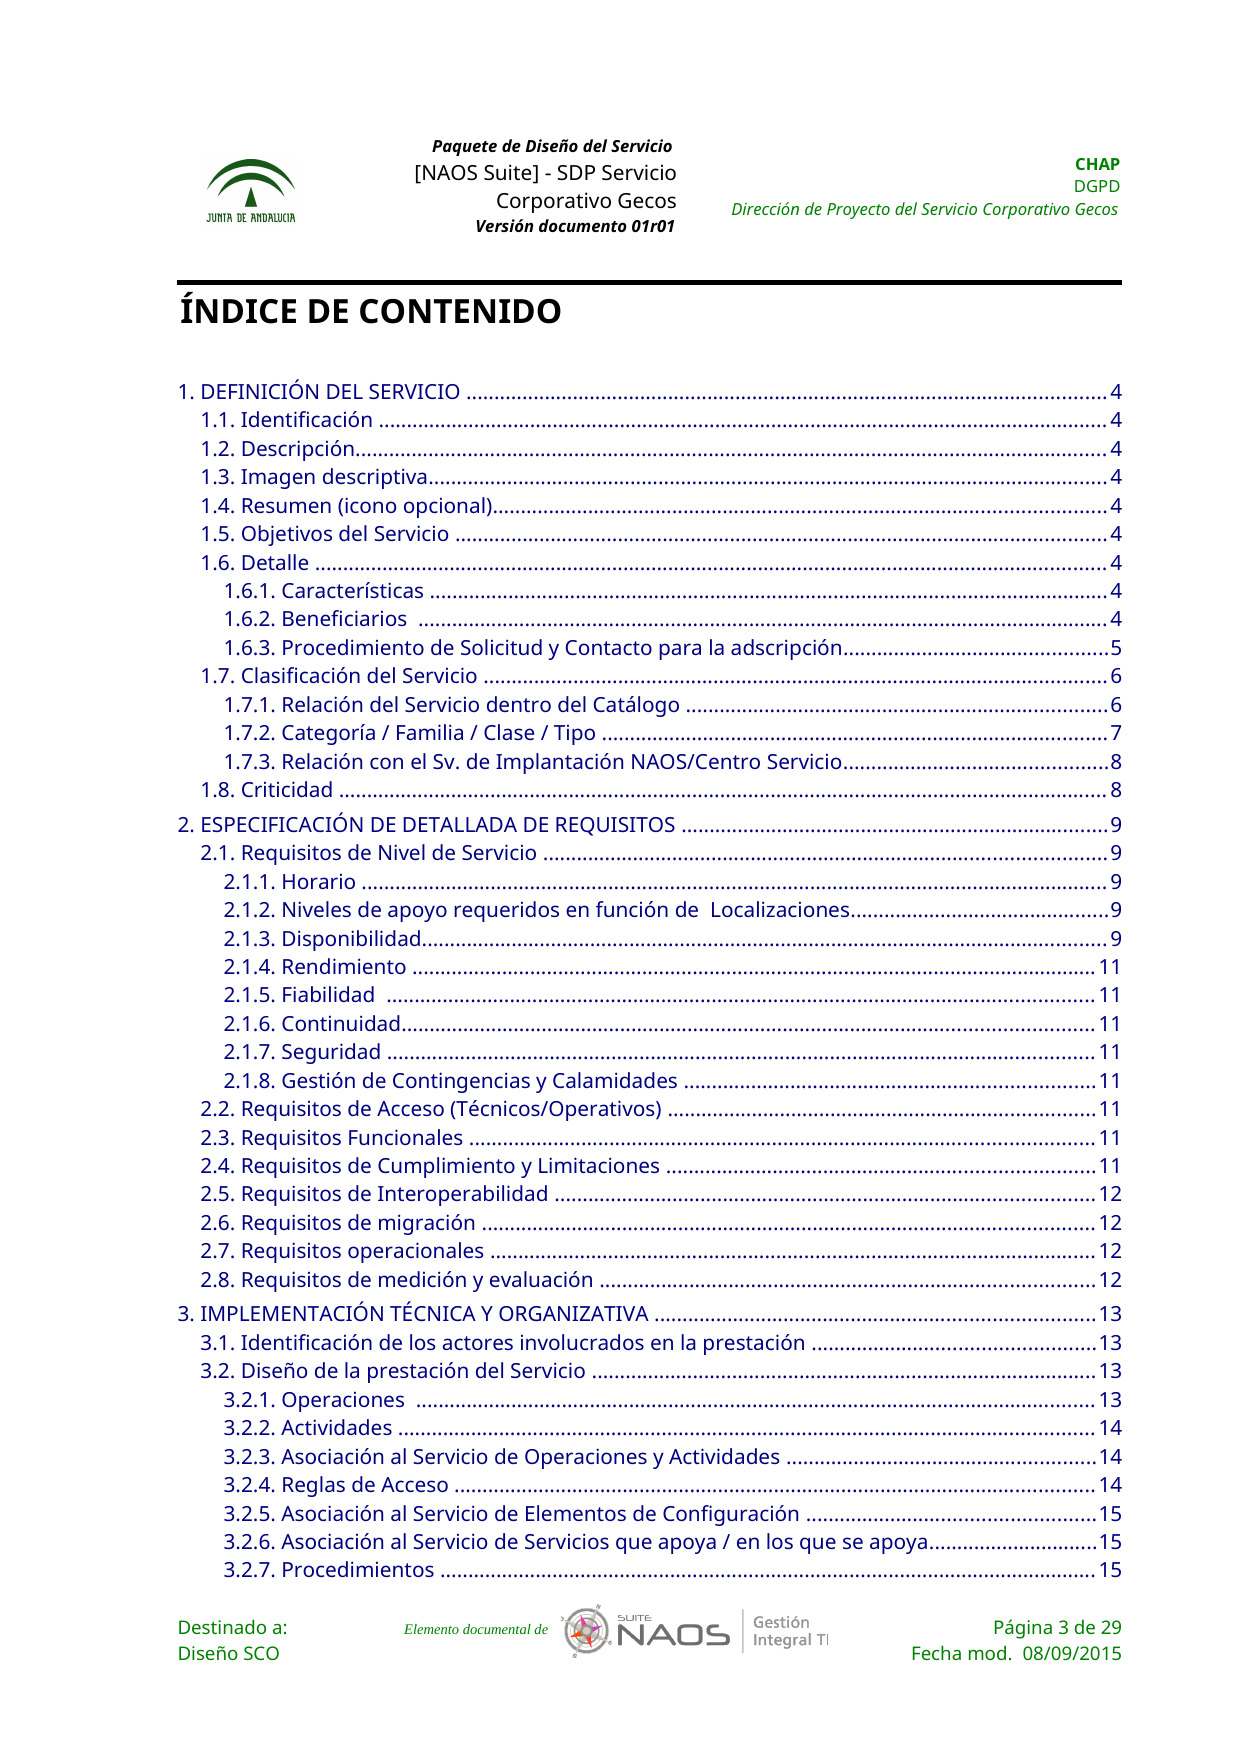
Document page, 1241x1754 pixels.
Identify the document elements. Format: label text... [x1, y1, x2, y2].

subtitle Índice de contenido [177, 285, 1122, 336]
text 3.2.7. Procedimientos 15 [223, 1556, 1122, 1584]
picture [560, 1604, 829, 1658]
text 2.1.3. Disponibilidad 9 [223, 924, 1122, 952]
text 1.2. Descripción 4 [200, 434, 1122, 462]
text 2.3. Requisitos Funcionales 11 [200, 1123, 1122, 1151]
text 2.6. Requisitos de migración 12 [200, 1208, 1122, 1236]
text 1. Definición del Servicio 4 [177, 377, 1122, 406]
text 2.5. Requisitos de Interoperabilidad 12 [200, 1179, 1122, 1208]
text 3.2.2. Actividades 14 [223, 1413, 1122, 1442]
text 2.1.8. Gestión de Contingencias y Calamidades 11 [223, 1066, 1122, 1094]
text 1.6.2. Beneficiarios 4 [223, 604, 1122, 633]
text 3. Implementación Técnica y Organizativa 13 [177, 1299, 1122, 1328]
text 2.1. Requisitos de Nivel de Servicio 9 [200, 838, 1122, 867]
text 2.1.7. Seguridad 11 [223, 1037, 1122, 1066]
text 1.6.1. Características 4 [223, 576, 1122, 604]
text 3.1. Identificación de los actores involucrados en la prestación 13 [200, 1328, 1122, 1356]
picture [201, 159, 298, 226]
text 1.7.2. Categoría / Familia / Clase / Tipo 7 [223, 718, 1122, 747]
text 2.4. Requisitos de Cumplimiento y Limitaciones 11 [200, 1151, 1122, 1179]
text 1.7.3. Relación con el Sv. de Implantación NAOS/Centro Servicio 8 [223, 747, 1122, 775]
text 1.3. Imagen descriptiva 4 [200, 462, 1122, 491]
text 3.2.1. Operaciones 13 [223, 1385, 1122, 1413]
text 3.2.5. Asociación al Servicio de Elementos de Configuración 15 [223, 1499, 1122, 1527]
text 3.2.6. Asociación al Servicio de Servicios que apoya / en los que se apoya 15 [223, 1527, 1122, 1556]
text 2.1.6. Continuidad 11 [223, 1009, 1122, 1037]
text 2. Especificación de Detallada de Requisitos 9 [177, 810, 1122, 838]
text 1.8. Criticidad 8 [200, 775, 1122, 804]
text 1.1. Identificación 4 [200, 406, 1122, 434]
text 2.1.4. Rendimiento 11 [223, 952, 1122, 981]
text 1.7. Clasificación del Servicio 6 [200, 661, 1122, 690]
text 3.2.3. Asociación al Servicio de Operaciones y Actividades 14 [223, 1442, 1122, 1470]
text 1.7.1. Relación del Servicio dentro del Catálogo 6 [223, 690, 1122, 718]
text 3.2.4. Reglas de Acceso 14 [223, 1470, 1122, 1499]
text 2.1.5. Fiabilidad 11 [223, 981, 1122, 1009]
text 1.4. Resumen (icono opcional) 4 [200, 491, 1122, 519]
text 2.8. Requisitos de medición y evaluación 12 [200, 1265, 1122, 1293]
text 1.5. Objetivos del Servicio 4 [200, 519, 1122, 548]
text 2.2. Requisitos de Acceso (Técnicos/Operativos) 11 [200, 1094, 1122, 1123]
text 1.6.3. Procedimiento de Solicitud y Contacto para la adscripción 5 [223, 633, 1122, 661]
text 2.7. Requisitos operacionales 12 [200, 1236, 1122, 1265]
text 2.1.1. Horario 9 [223, 867, 1122, 895]
text 2.1.2. Niveles de apoyo requeridos en función de Localizaciones 9 [223, 895, 1122, 924]
text 3.2. Diseño de la prestación del Servicio 13 [200, 1356, 1122, 1385]
text 1.6. Detalle 4 [200, 548, 1122, 576]
